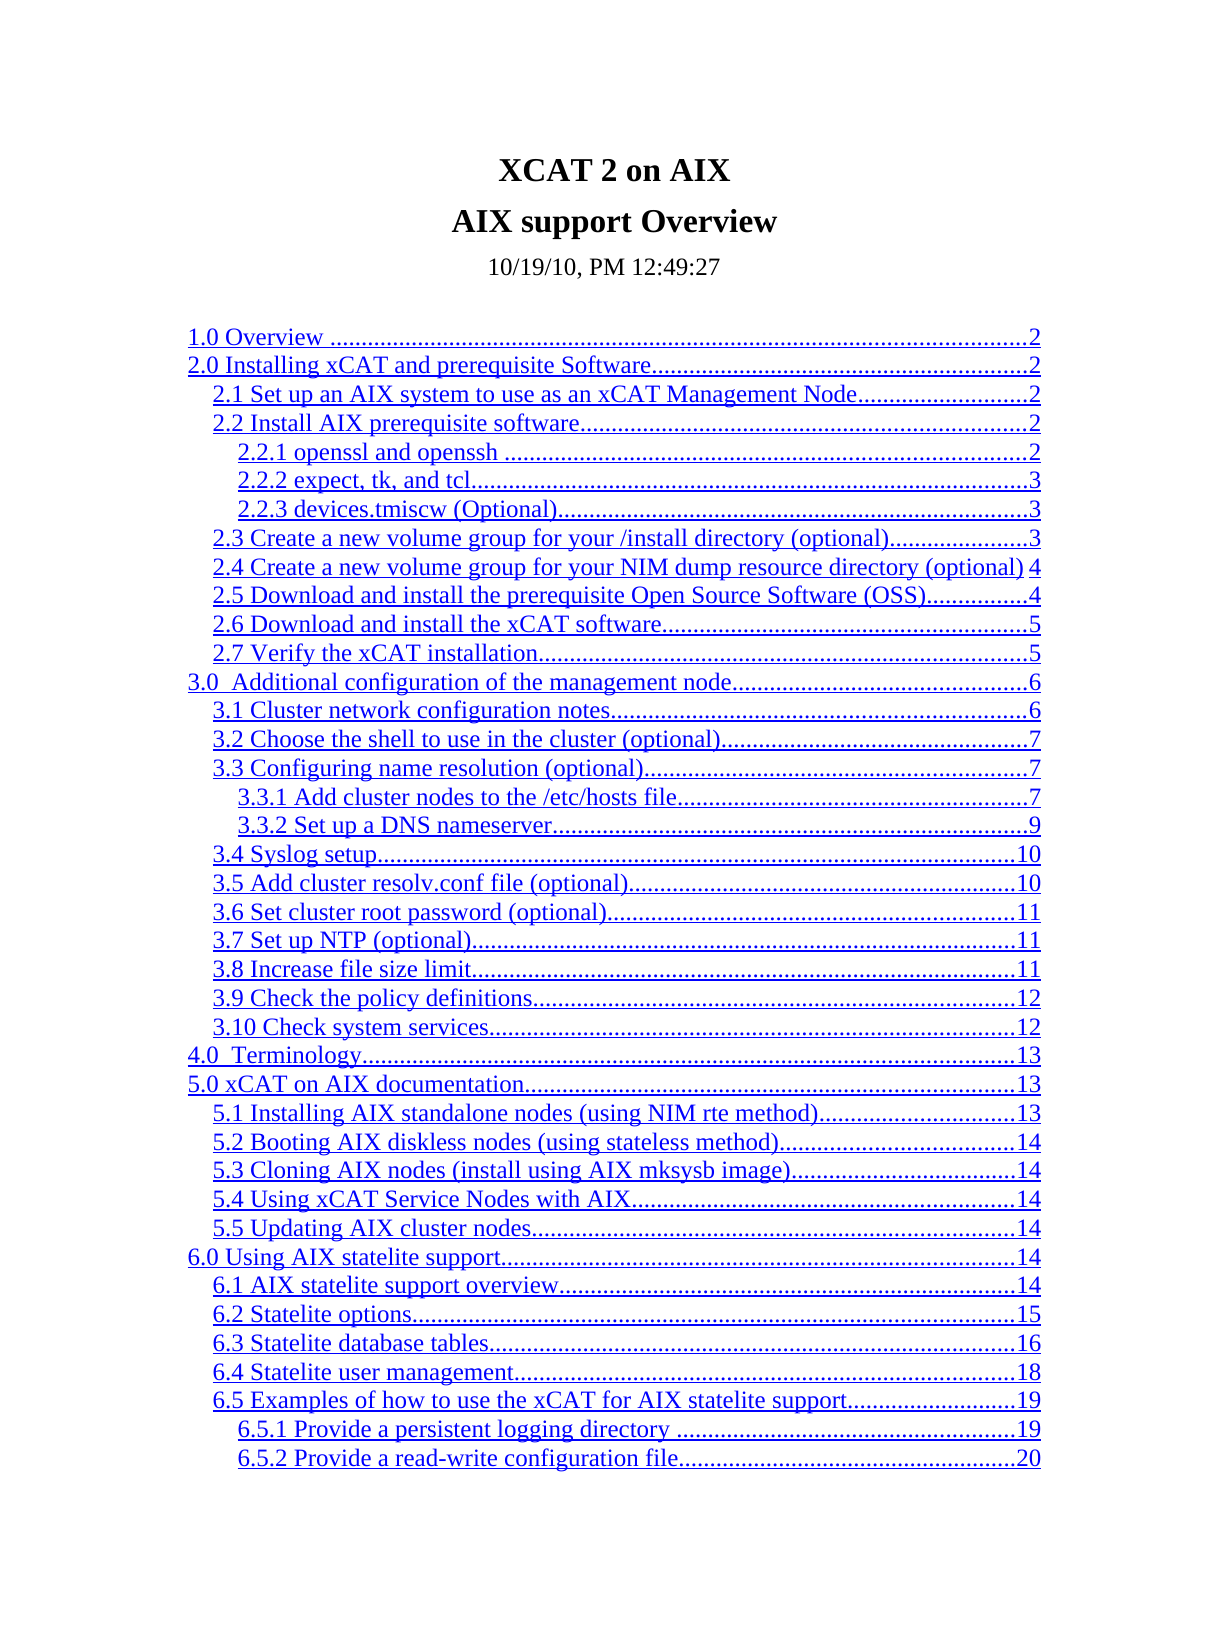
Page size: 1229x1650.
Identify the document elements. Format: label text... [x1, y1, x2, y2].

text 3.7 Set up NTP (optional) 11 [212, 925, 1041, 950]
text 1.0 Overview 2 [187, 322, 1041, 347]
text 3.2 Choose the shell to use in the cluster (optional) 7 [212, 724, 1041, 749]
text 3.10 Check system services 12 [212, 1012, 1041, 1037]
text XCAT 2 on AIX [0, 150, 1041, 188]
text 5.0 xCAT on AIX documentation 13 [187, 1069, 1041, 1094]
text 6.4 Statelite user management 18 [212, 1357, 1041, 1382]
text 6.2 Statelite options 15 [212, 1299, 1041, 1324]
text 2.2 Install AIX prerequisite software 2 [212, 408, 1041, 433]
text 4.0 Terminology 13 [187, 1040, 1041, 1065]
text 3.4 Syslog setup 10 [212, 839, 1041, 864]
text 5.5 Updating AIX cluster nodes 14 [212, 1213, 1041, 1238]
text 6.5.2 Provide a read-write configuration file 20 [237, 1443, 1041, 1468]
text 5.4 Using xCAT Service Nodes with AIX 14 [212, 1184, 1041, 1209]
text AIX support Overview [187, 201, 1041, 239]
text 6.3 Statelite database tables 16 [212, 1328, 1041, 1353]
text 2.4 Create a new volume group for your NIM dump resource directory (optional) 4 [212, 552, 1041, 580]
text 5.1 Installing AIX standalone nodes (using NIM rte method) 13 [212, 1098, 1041, 1123]
text 2.1 Set up an AIX system to use as an xCAT Management Node 2 [212, 379, 1041, 404]
text 2.2.2 expect, tk, and tcl 3 [237, 465, 1041, 490]
text 3.5 Add cluster resolv.conf file (optional) 10 [212, 868, 1041, 893]
text 3.0 Additional configuration of the management node 6 [187, 667, 1041, 692]
text 2.6 Download and install the xCAT software. 5 [212, 609, 1041, 634]
text 3.3 Configuring name resolution (optional) 7 [212, 753, 1041, 778]
text 10/19/10, PM 12:49:28 [187, 252, 1041, 280]
text 5.3 Cloning AIX nodes (install using AIX mksysb image) 14 [212, 1155, 1041, 1180]
text 6.0 Using AIX statelite support 14 [187, 1242, 1041, 1267]
text 3.8 Increase file size limit 11 [212, 954, 1041, 979]
text 3.1 Cluster network configuration notes 6 [212, 695, 1041, 720]
text 2.5 Download and install the prerequisite Open Source Software (OSS) 4 [212, 580, 1041, 605]
text 6.5 Examples of how to use the xCAT for AIX statelite support 19 [212, 1385, 1041, 1410]
text 6.5.1 Provide a persistent logging directory 19 [237, 1414, 1041, 1439]
text 3.3.1 Add cluster nodes to the /etc/hosts file 7 [237, 782, 1041, 807]
text 2.7 Verify the xCAT installation. 5 [212, 638, 1041, 663]
text 3.6 Set cluster root password (optional) 11 [212, 897, 1041, 922]
text 2.2.3 devices.tmiscw (Optional) 3 [237, 494, 1041, 519]
text 2.0 Installing xCAT and prerequisite Software 2 [187, 350, 1041, 375]
text 2.3 Create a new volume group for your /install directory (optional) 3 [212, 523, 1041, 548]
text 5.2 Booting AIX diskless nodes (using stateless method) 14 [212, 1127, 1041, 1152]
text 3.9 Check the policy definitions. 12 [212, 983, 1041, 1008]
text 6.1 AIX statelite support overview 14 [212, 1270, 1041, 1295]
text 2.2.1 openssl and openssh 2 [237, 437, 1041, 462]
text 3.3.2 Set up a DNS nameserver 9 [237, 810, 1041, 835]
